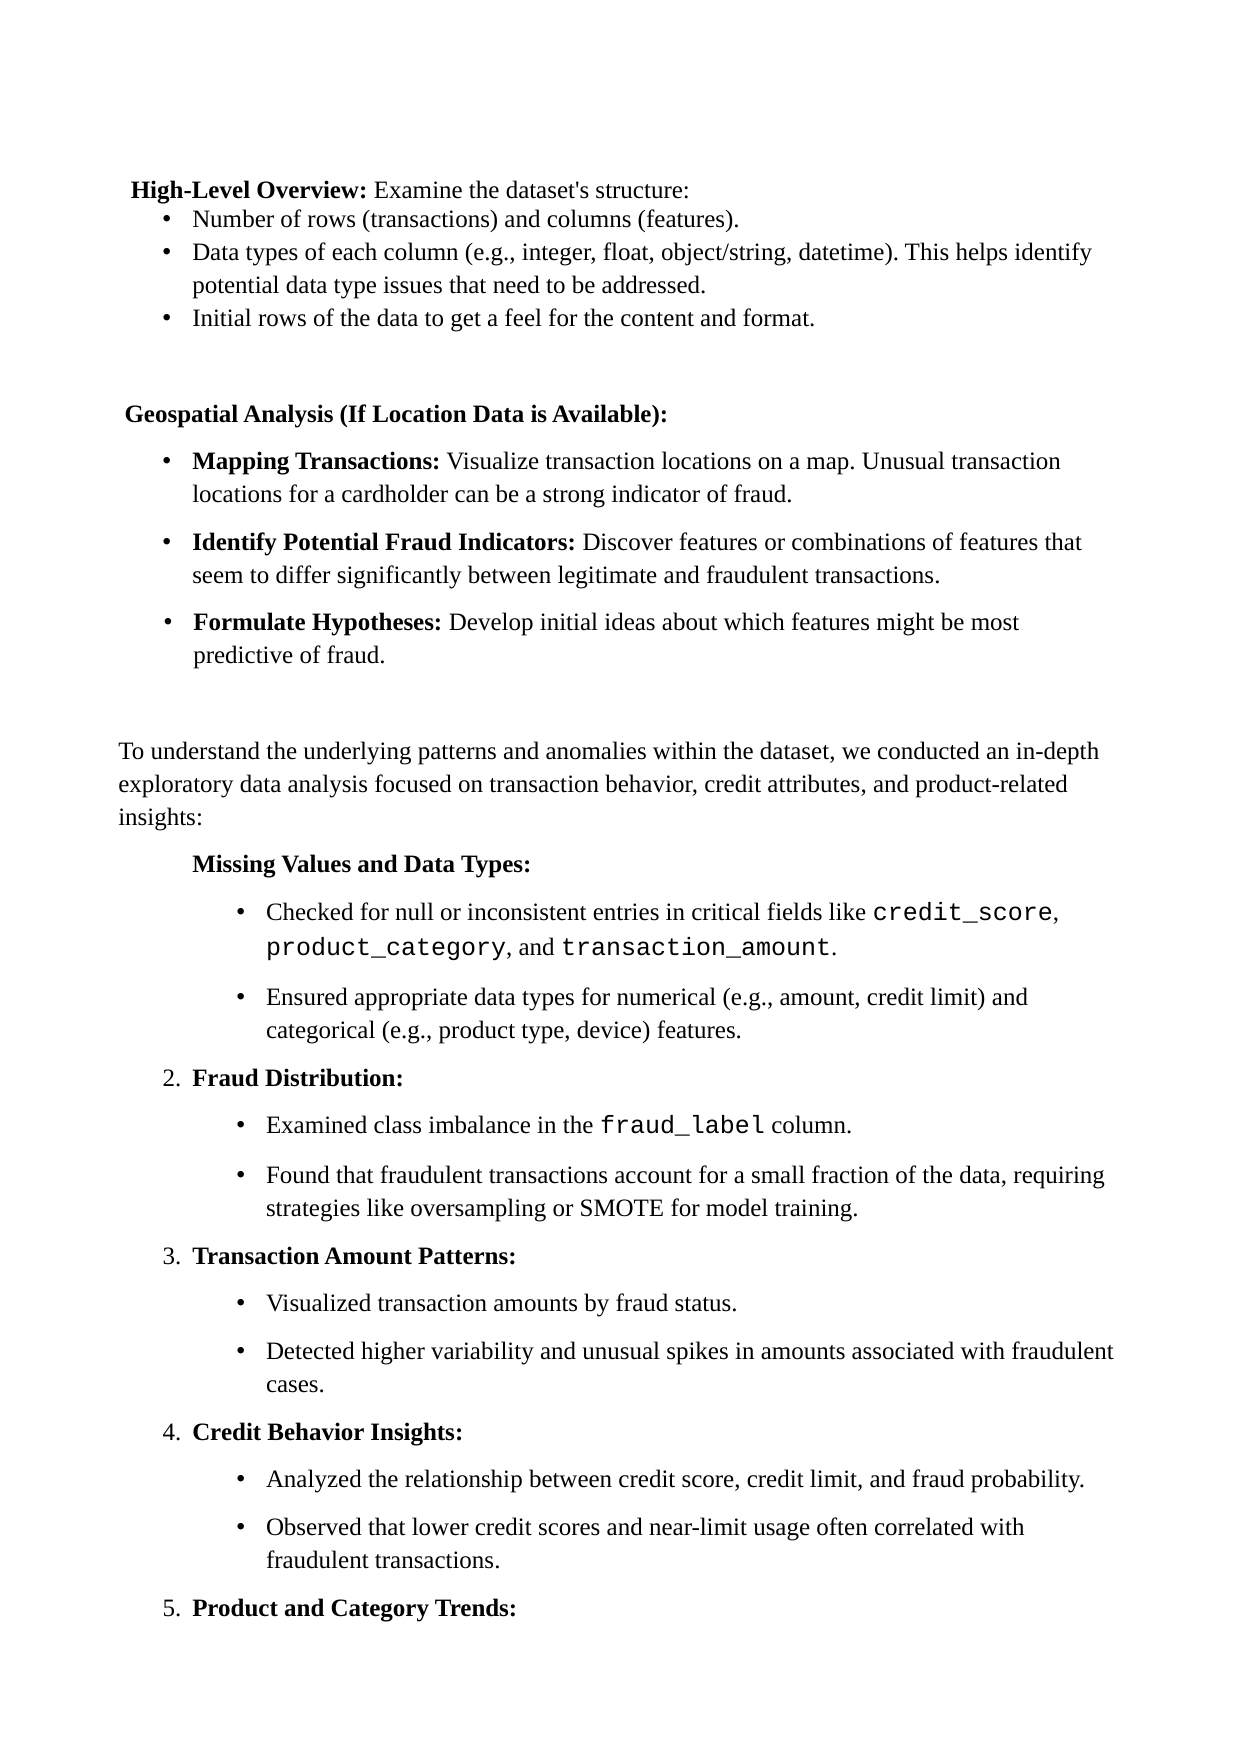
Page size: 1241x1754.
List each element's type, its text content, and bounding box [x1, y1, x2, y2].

list Credit Behavior Insights: [162, 1417, 1122, 1446]
list Found that fraudulent transactions account for a small fraction of the data, requiring strategies like oversampling or SMOTE for model training. [236, 1160, 1122, 1222]
list Data types of each column (e.g., integer, float, object/string, datetime). This helps identify potential data type issues that need to be addressed. [162, 237, 1122, 299]
list Fraud Distribution: [162, 1063, 1122, 1091]
text High-Level Overview: Examine the dataset's structure: [118, 176, 1122, 204]
list Checked for null or inconsistent entries in critical fields like credit_score, product_category, and transaction_amount. [236, 897, 1122, 963]
list Ensured appropriate data types for numerical (e.g., amount, credit limit) and categorical (e.g., product type, device) features. [236, 982, 1122, 1044]
list Mapping Transactions: Visualize transaction locations on a map. Unusual transaction locations for a cardholder can be a strong indicator of fraud. [162, 446, 1122, 508]
list Initial rows of the data to get a feel for the content and format. [162, 303, 1122, 332]
text To understand the underlying patterns and anomalies within the dataset, we conducted an in-depth exploratory data analysis focused on transaction behavior, credit attributes, and product-related insights: [118, 736, 1122, 831]
list Formulate Hypotheses: Develop initial ideas about which features might be most predictive of fraud. [164, 607, 1122, 669]
list Identify Potential Fraud Indicators: Discover features or combinations of features that seem to differ significantly between legitimate and fraudulent transactions. [162, 527, 1122, 589]
list Observed that lower credit scores and near-limit usage often correlated with fraudulent transactions. [236, 1512, 1122, 1574]
list Visualized transaction amounts by fraud status. [236, 1288, 1122, 1317]
list Product and Category Trends: [162, 1593, 1122, 1621]
list Number of rows (transactions) and columns (features). [162, 204, 1122, 233]
list Examined class imbalance in the fraud_label column. [236, 1110, 1122, 1141]
list Analyzed the relationship between credit score, credit limit, and fraud probability. [236, 1464, 1122, 1493]
list Transaction Amount Patterns: [162, 1241, 1122, 1270]
text Geospatial Analysis (If Location Data is Available): [118, 399, 1122, 427]
list Detected higher variability and unusual spikes in amounts associated with fraudulent cases. [236, 1336, 1122, 1398]
list Missing Values and Data Types: [162, 849, 1122, 878]
